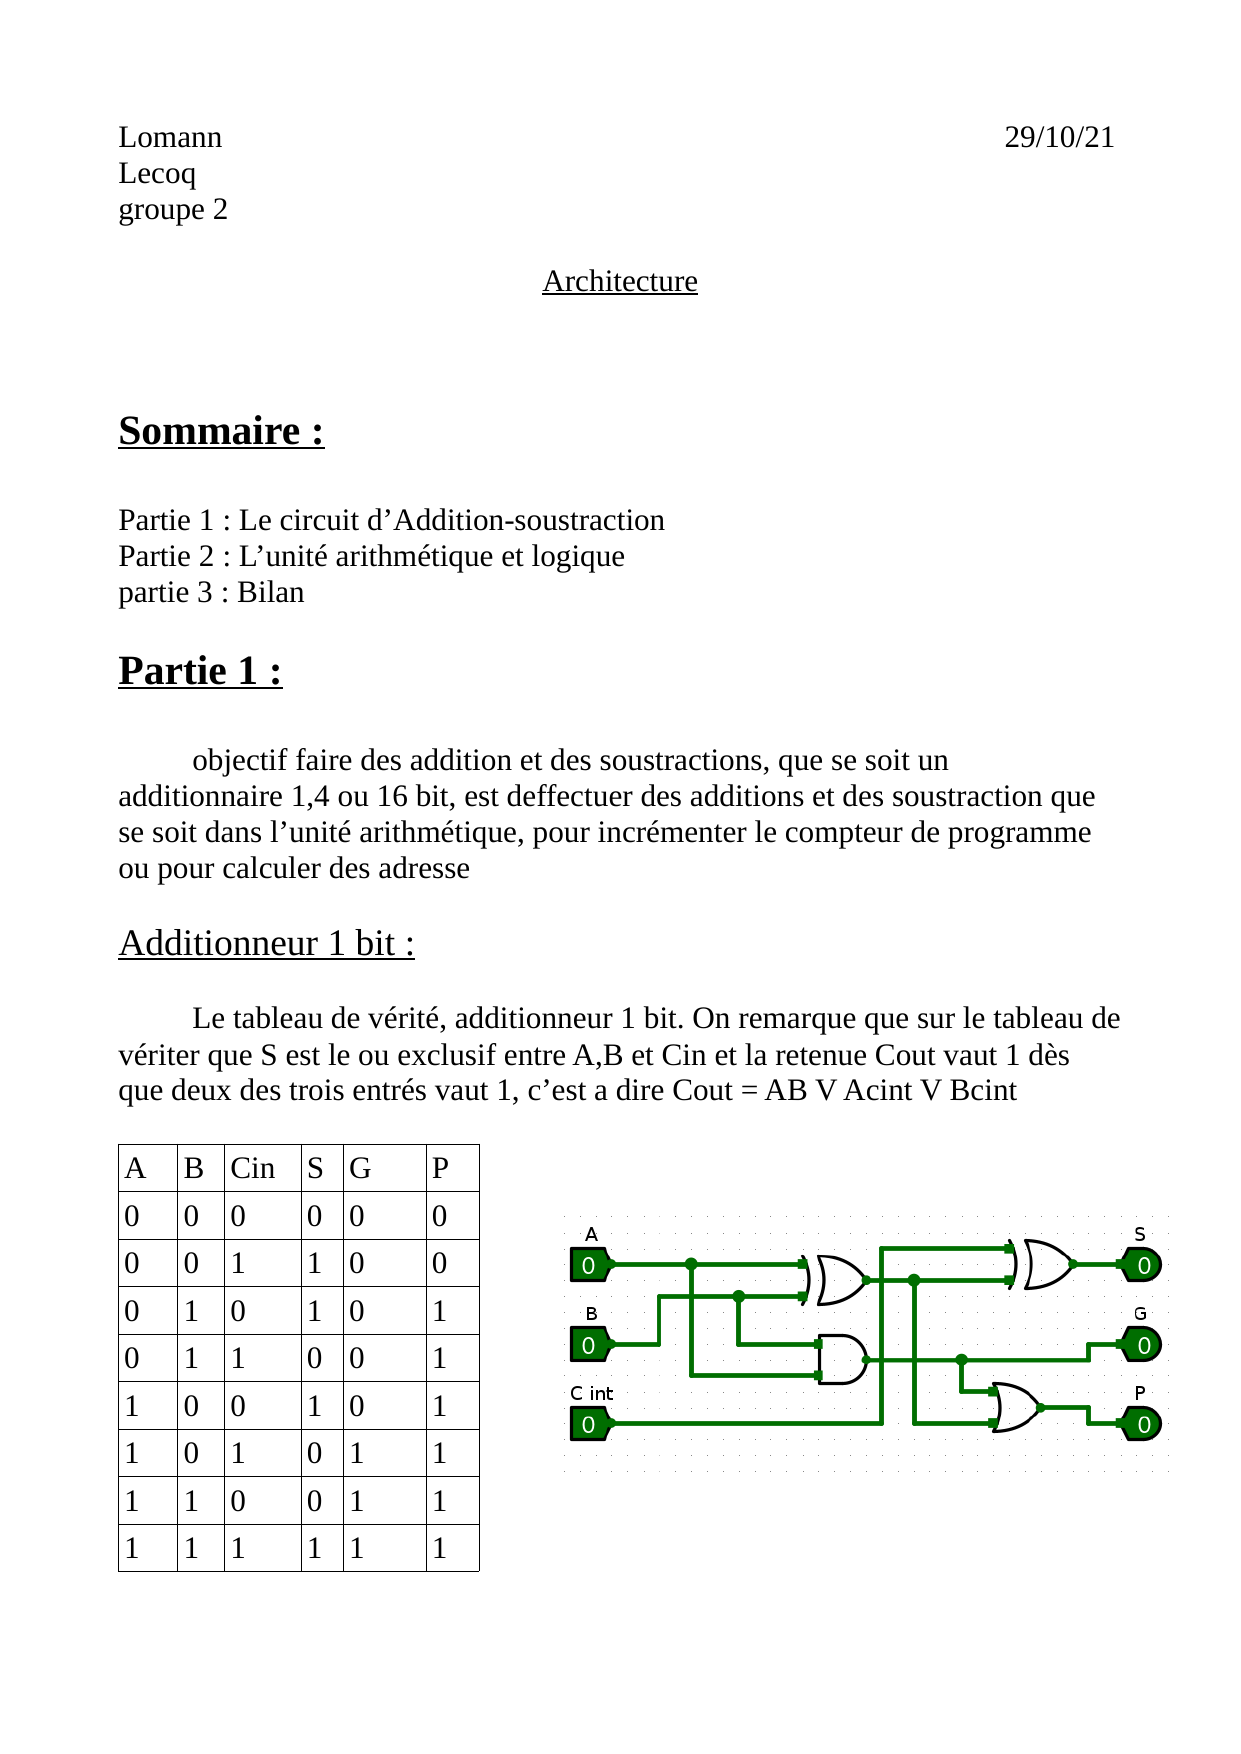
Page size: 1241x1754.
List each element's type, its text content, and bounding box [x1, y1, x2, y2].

table_cell 0 [119, 1240, 177, 1286]
table_header S [302, 1145, 343, 1191]
table_header A [119, 1145, 177, 1191]
table_cell 0 [344, 1240, 426, 1286]
table_cell 0 [344, 1192, 426, 1238]
table_cell 0 [178, 1382, 224, 1428]
text Le tableau de vérité, additionneur 1 bit. On remarque que sur le tableau de vériter que S est le ou exclusif entre A,B et Cin et la retenue Cout vaut 1 dès que deux des trois entrés vaut 1, c’est a dire Cout = AB V Acint V Bcint [118, 1000, 1122, 1108]
table_cell 1 [302, 1525, 343, 1571]
table_cell 0 [225, 1287, 301, 1333]
table_cell 0 [119, 1287, 177, 1333]
table_cell 1 [119, 1430, 177, 1476]
table_cell 0 [302, 1477, 343, 1523]
table_cell 0 [344, 1382, 426, 1428]
text objectif faire des addition et des soustractions, que se soit un additionnaire 1,4 ou 16 bit, est deffectuer des additions et des soustraction que se soit dans l’unité arithmétique, pour incrémenter le compteur de programme ou pour calculer des adresse [118, 741, 1122, 885]
picture [554, 1204, 1177, 1476]
table_cell 0 [302, 1335, 343, 1381]
text Partie 1 : Le circuit d’Addition-soustraction [118, 501, 1122, 537]
text Partie 1 : [118, 645, 1122, 693]
table_cell 1 [225, 1430, 301, 1476]
table_cell 1 [302, 1240, 343, 1286]
table_cell 0 [178, 1240, 224, 1286]
table_cell 1 [178, 1525, 224, 1571]
table_header Cin [225, 1145, 301, 1191]
table_cell 1 [178, 1477, 224, 1523]
table_cell 0 [344, 1287, 426, 1333]
text groupe 2 [118, 190, 1122, 226]
text partie 3 : Bilan [118, 573, 1122, 609]
table_cell 1 [178, 1335, 224, 1381]
table_cell 1 [119, 1477, 177, 1523]
table_cell 0 [225, 1192, 301, 1238]
table_cell 0 [178, 1430, 224, 1476]
text Partie 2 : L’unité arithmétique et logique [118, 537, 1122, 573]
text Sommaire : [118, 406, 1122, 453]
table_cell 1 [225, 1240, 301, 1286]
table_cell 1 [427, 1335, 479, 1381]
text Architecture [118, 262, 1122, 298]
table_cell 0 [225, 1477, 301, 1523]
table_cell 0 [302, 1430, 343, 1476]
table_cell 1 [178, 1287, 224, 1333]
table_cell 1 [427, 1430, 479, 1476]
table_cell 0 [427, 1240, 479, 1286]
table_cell 0 [427, 1192, 479, 1238]
table_cell 1 [119, 1525, 177, 1571]
text Lecoq [118, 154, 1122, 190]
table_cell 1 [302, 1287, 343, 1333]
text Additionneur 1 bit : [118, 921, 1122, 964]
table_cell 1 [302, 1382, 343, 1428]
table_cell 1 [225, 1525, 301, 1571]
text Lomann 29/10/21 [118, 118, 1122, 154]
table_cell 0 [178, 1192, 224, 1238]
table_cell 1 [119, 1382, 177, 1428]
table_cell 1 [427, 1382, 479, 1428]
table_cell 1 [344, 1430, 426, 1476]
table_cell 0 [119, 1335, 177, 1381]
table_cell 1 [344, 1525, 426, 1571]
table_cell 1 [427, 1287, 479, 1333]
table_header P [427, 1145, 479, 1191]
table_cell 1 [344, 1477, 426, 1523]
table_cell 0 [225, 1382, 301, 1428]
table_cell 0 [302, 1192, 343, 1238]
table_cell 1 [225, 1335, 301, 1381]
table_header G [344, 1145, 426, 1191]
table_cell 1 [427, 1477, 479, 1523]
table_header B [178, 1145, 224, 1191]
table_cell 0 [119, 1192, 177, 1238]
table_cell 0 [344, 1335, 426, 1381]
table_cell 1 [427, 1525, 479, 1571]
